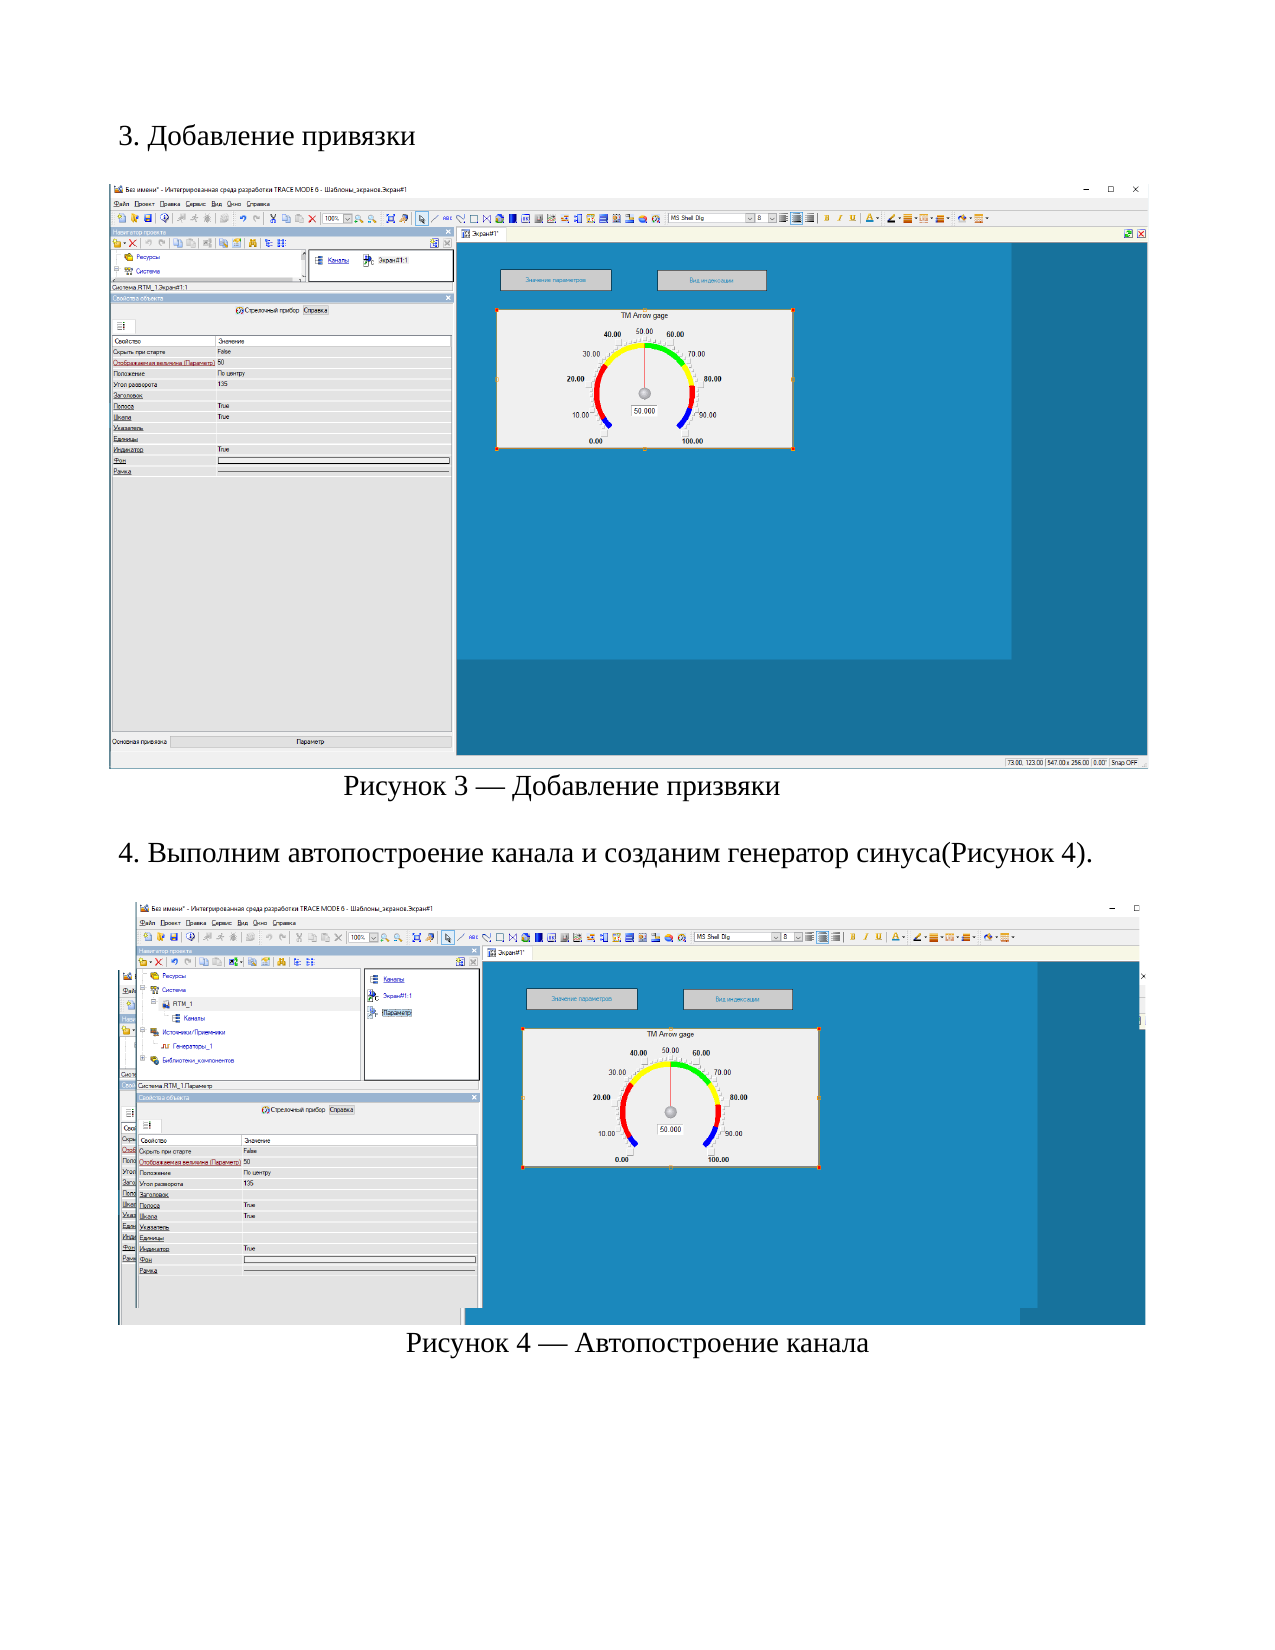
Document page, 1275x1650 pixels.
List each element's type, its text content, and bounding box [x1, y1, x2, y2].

text 3. Добавление привязки Рисунок 3 — Добавление призвяки [118, 118, 1157, 802]
text Рисунок 4 — Автопостроение канала [118, 902, 1157, 1358]
picture [109, 184, 1149, 769]
picture [118, 902, 1146, 1325]
text 4. Выполним автопостроение канала и созданим генератор синуса(Рисунок 4). [118, 835, 1157, 869]
